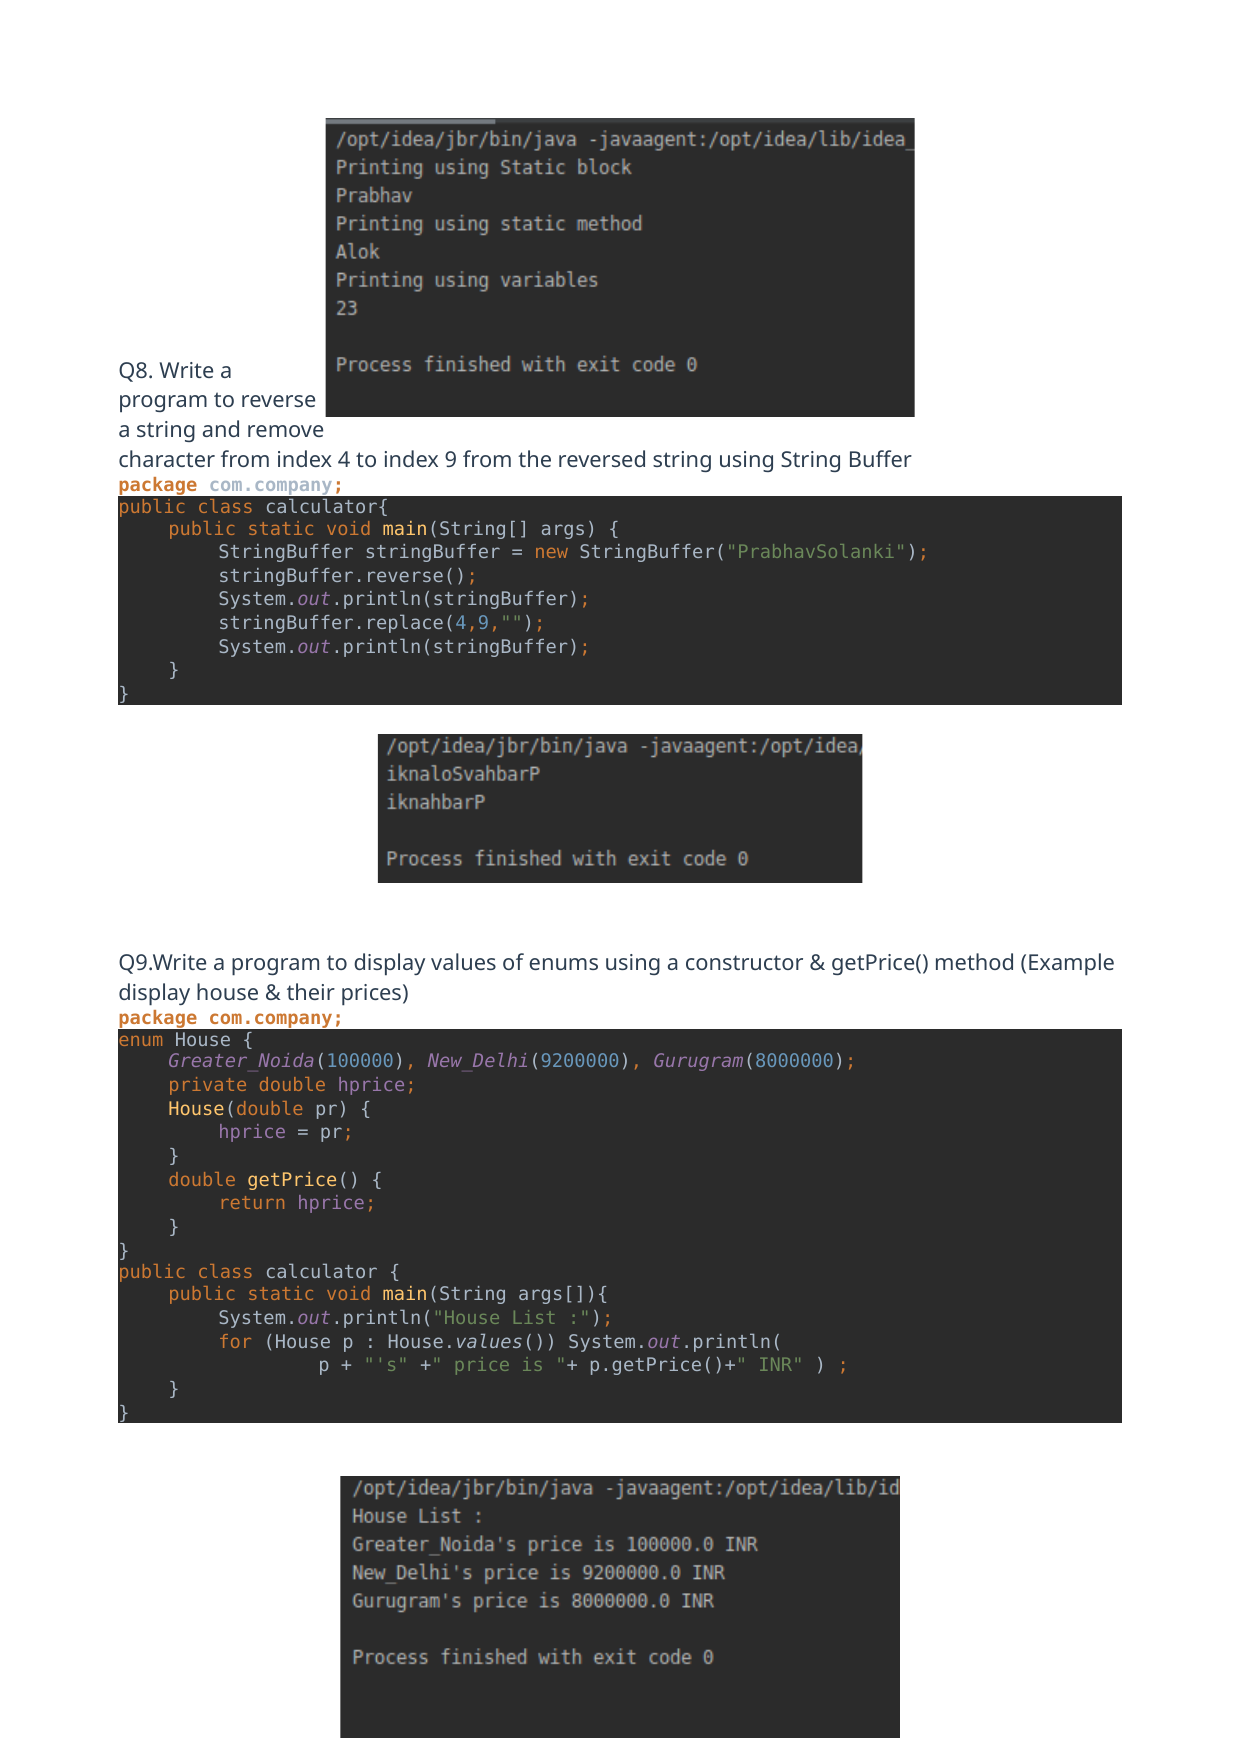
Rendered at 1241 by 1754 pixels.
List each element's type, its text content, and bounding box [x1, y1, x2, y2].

text System.out.println(stringBuffer); [118, 636, 1122, 659]
text } [118, 683, 1122, 705]
text public static void main(String args[]){ [118, 1283, 1122, 1307]
text stringBuffer.reverse(); [118, 565, 1122, 588]
text for (House p : House.values()) System.out.println( [118, 1331, 1122, 1354]
text System.out.println(stringBuffer); [118, 588, 1122, 612]
text stringBuffer.replace(4,9,""); [118, 612, 1122, 636]
text Q8. Write a program to reverse a string and remove character from index 4 to index 9 from the reversed string using String Buffer package com.company; [118, 354, 1122, 496]
picture [340, 1476, 900, 1738]
text public class calculator{ [118, 496, 1122, 517]
text System.out.println("House List :"); [118, 1307, 1122, 1331]
text double getPrice() { [118, 1169, 1122, 1192]
text public static void main(String[] args) { [118, 517, 1122, 541]
text } [118, 1216, 1122, 1240]
text } [118, 659, 1122, 683]
text } [118, 1145, 1122, 1169]
text } [118, 1378, 1122, 1402]
text } [118, 1240, 1122, 1262]
picture [325, 118, 915, 417]
text } [118, 1402, 1122, 1423]
text return hprice; [118, 1192, 1122, 1216]
text hprice = pr; [118, 1121, 1122, 1145]
text public class calculator { [118, 1262, 1122, 1283]
text Greater_Noida(100000), New_Delhi(9200000), Gurugram(8000000); [118, 1051, 1122, 1074]
text StringBuffer stringBuffer = new StringBuffer("PrabhavSolanki"); [118, 541, 1122, 565]
picture [377, 734, 863, 883]
text p + "'s" +" price is "+ p.getPrice()+" INR" ) ; [118, 1354, 1122, 1378]
text private double hprice; [118, 1074, 1122, 1098]
text enum House { [118, 1029, 1122, 1051]
text Q9.Write a program to display values of enums using a constructor & getPrice() method (Example display house & their prices) package com.company; [118, 947, 1122, 1029]
text House(double pr) { [118, 1098, 1122, 1121]
